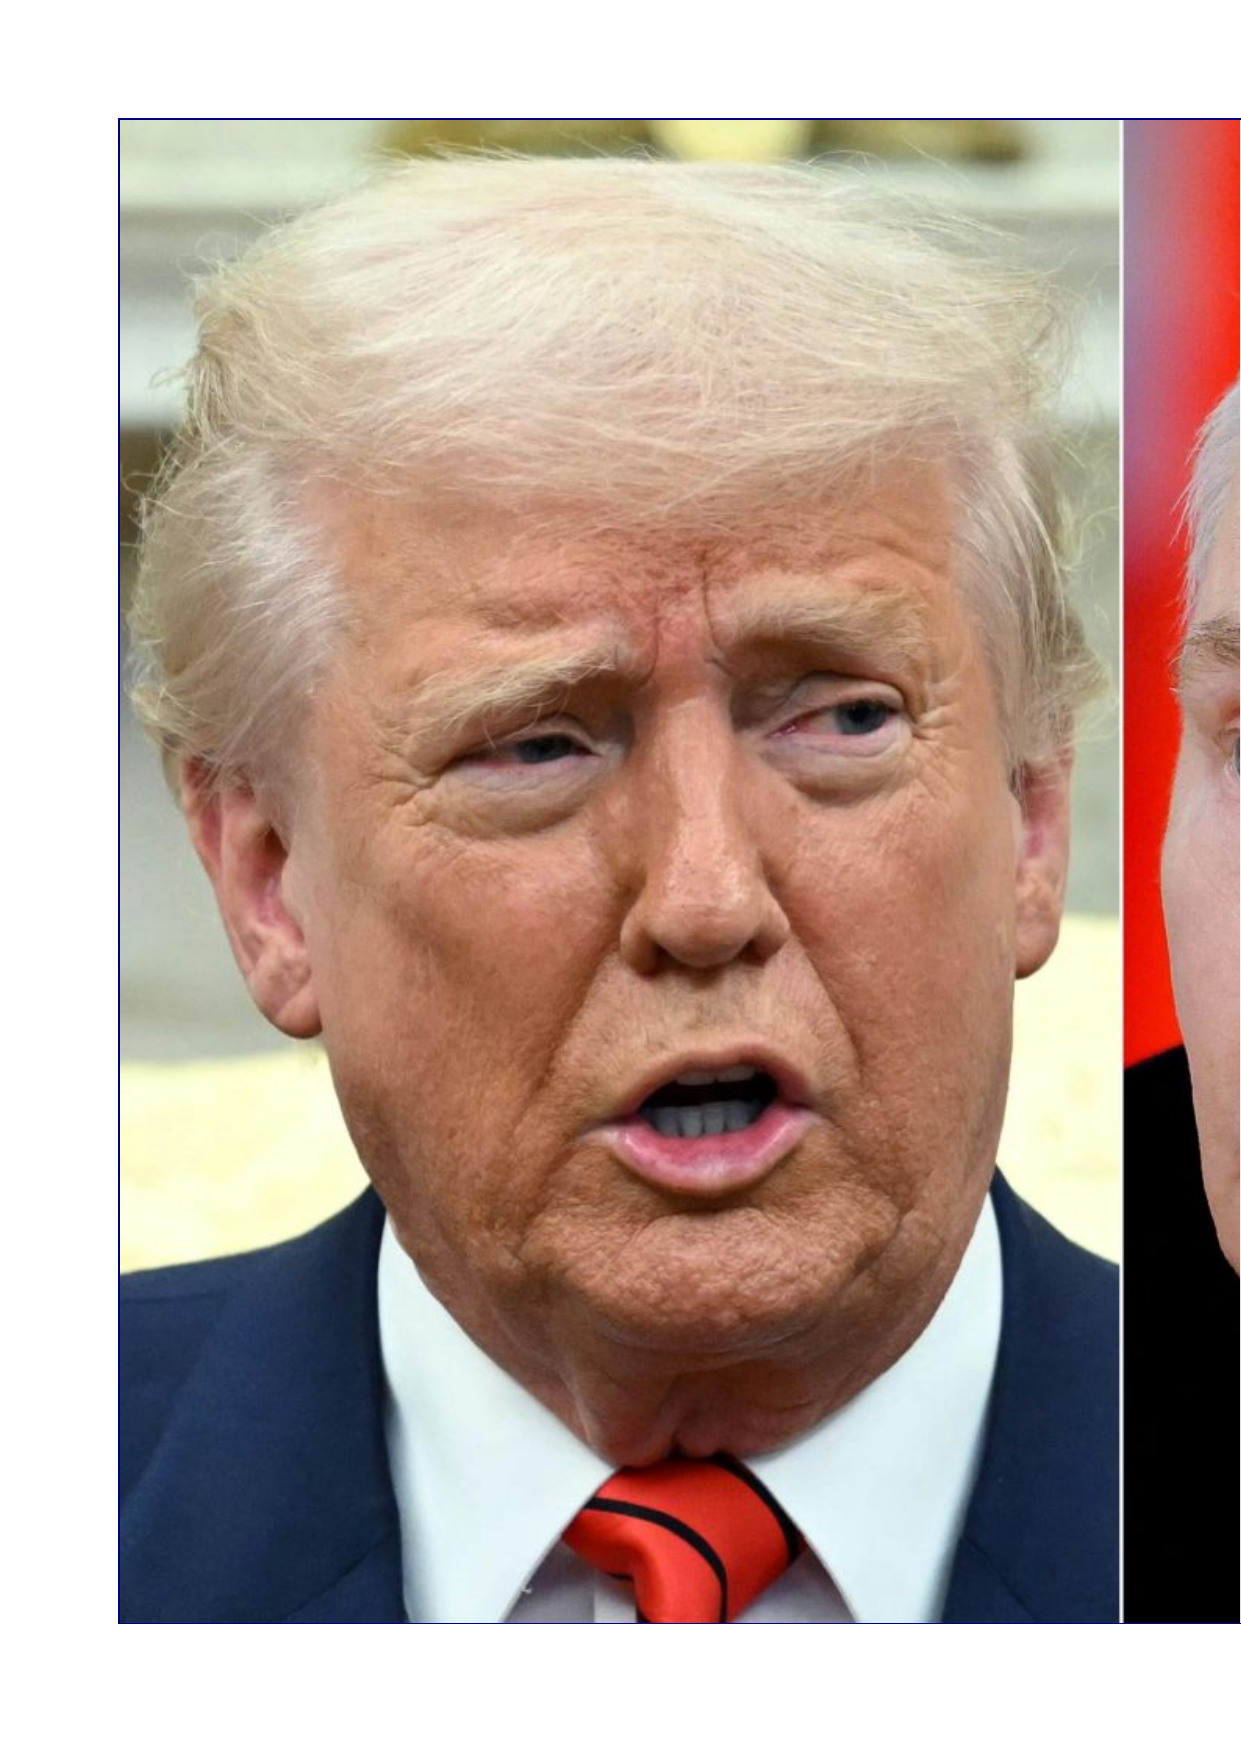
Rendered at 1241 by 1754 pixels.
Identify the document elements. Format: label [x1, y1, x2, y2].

picture [120, 120, 1241, 1623]
